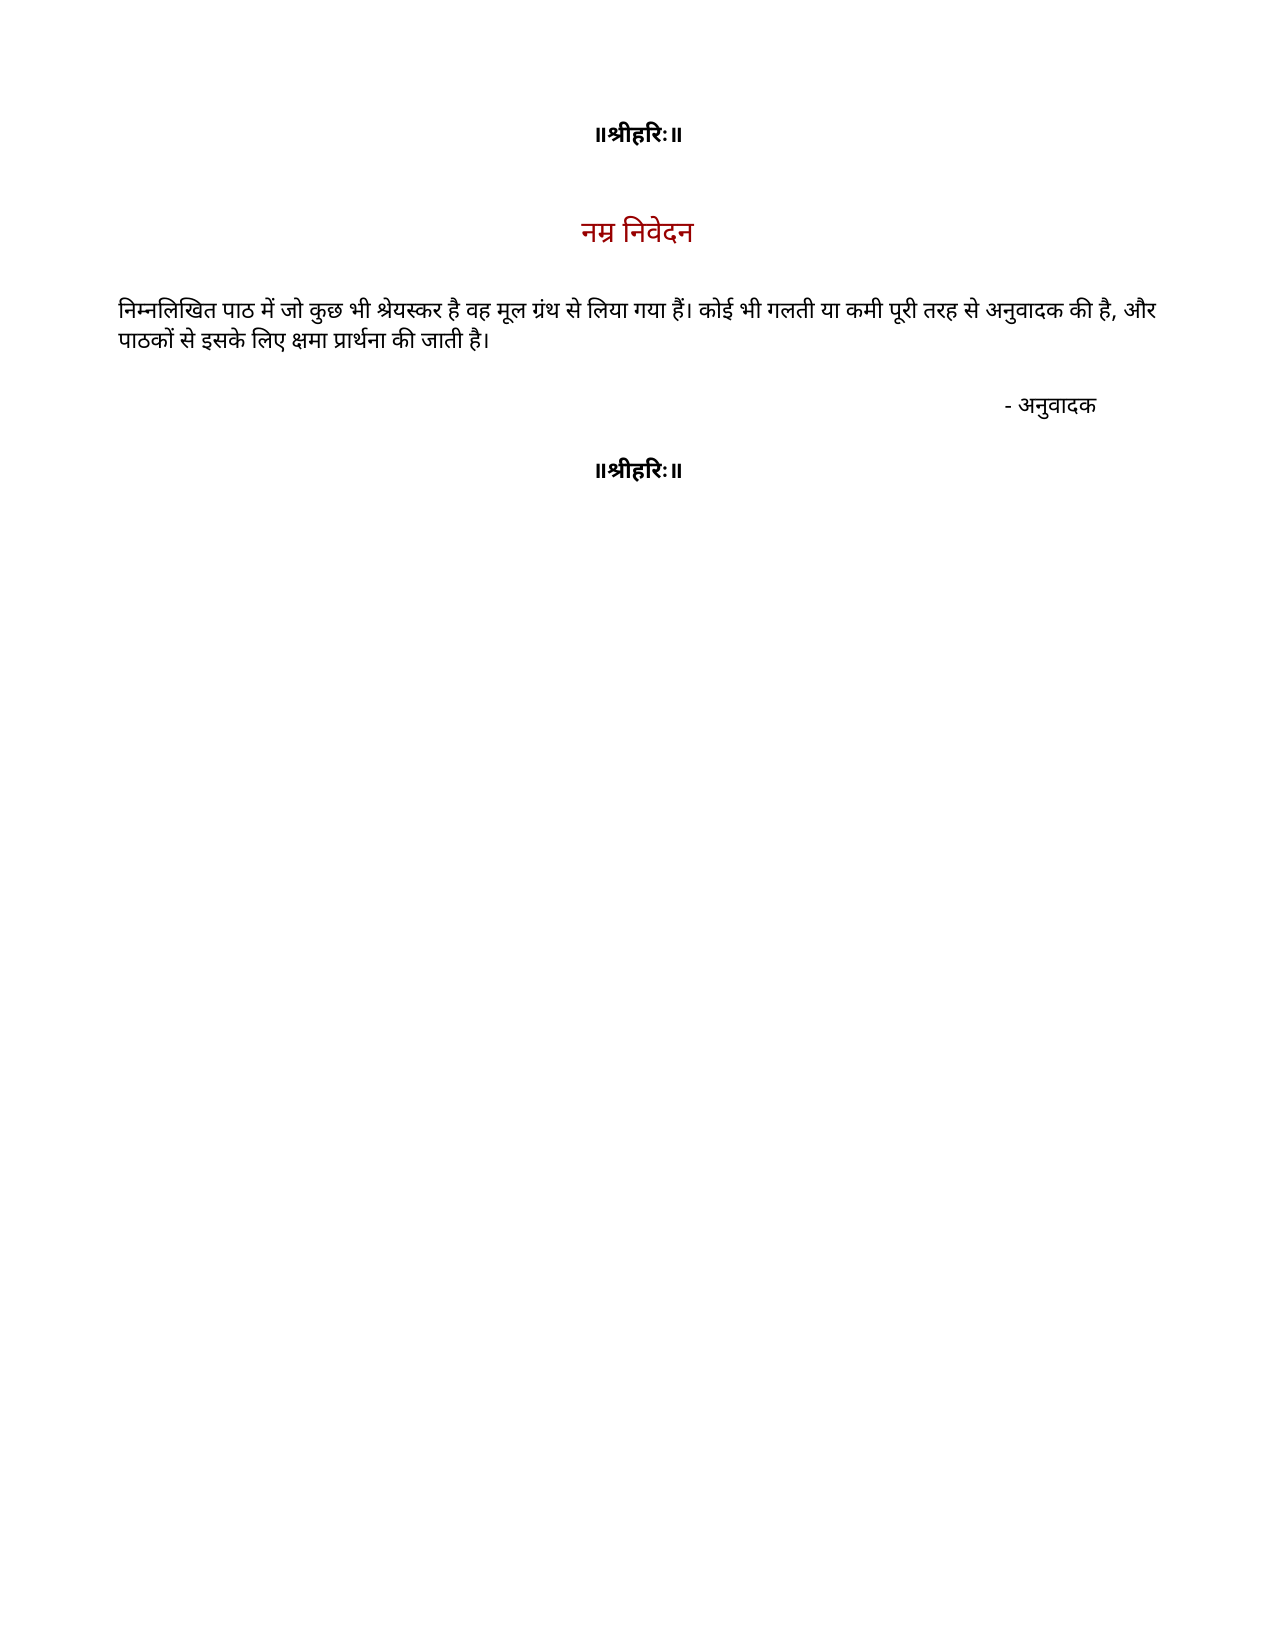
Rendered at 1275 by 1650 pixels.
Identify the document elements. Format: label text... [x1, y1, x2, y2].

text ­॥श्रीहरिः॥ [118, 454, 1157, 488]
text ­॥श्रीहरिः॥ [118, 118, 1157, 152]
subtitle नम्र निवेदन [118, 217, 1157, 254]
text - अनुवादक [118, 389, 1157, 423]
text निम्नलिखित पाठ में जो कुछ भी श्रेयस्कर है वह मूल ग्रंथ से लिया गया हैं। कोई भी गलती या कमी पूरी तरह से अनुवादक की है, और पाठकों से इसके लिए क्षमा प्रार्थना की जाती है। [118, 294, 1157, 358]
